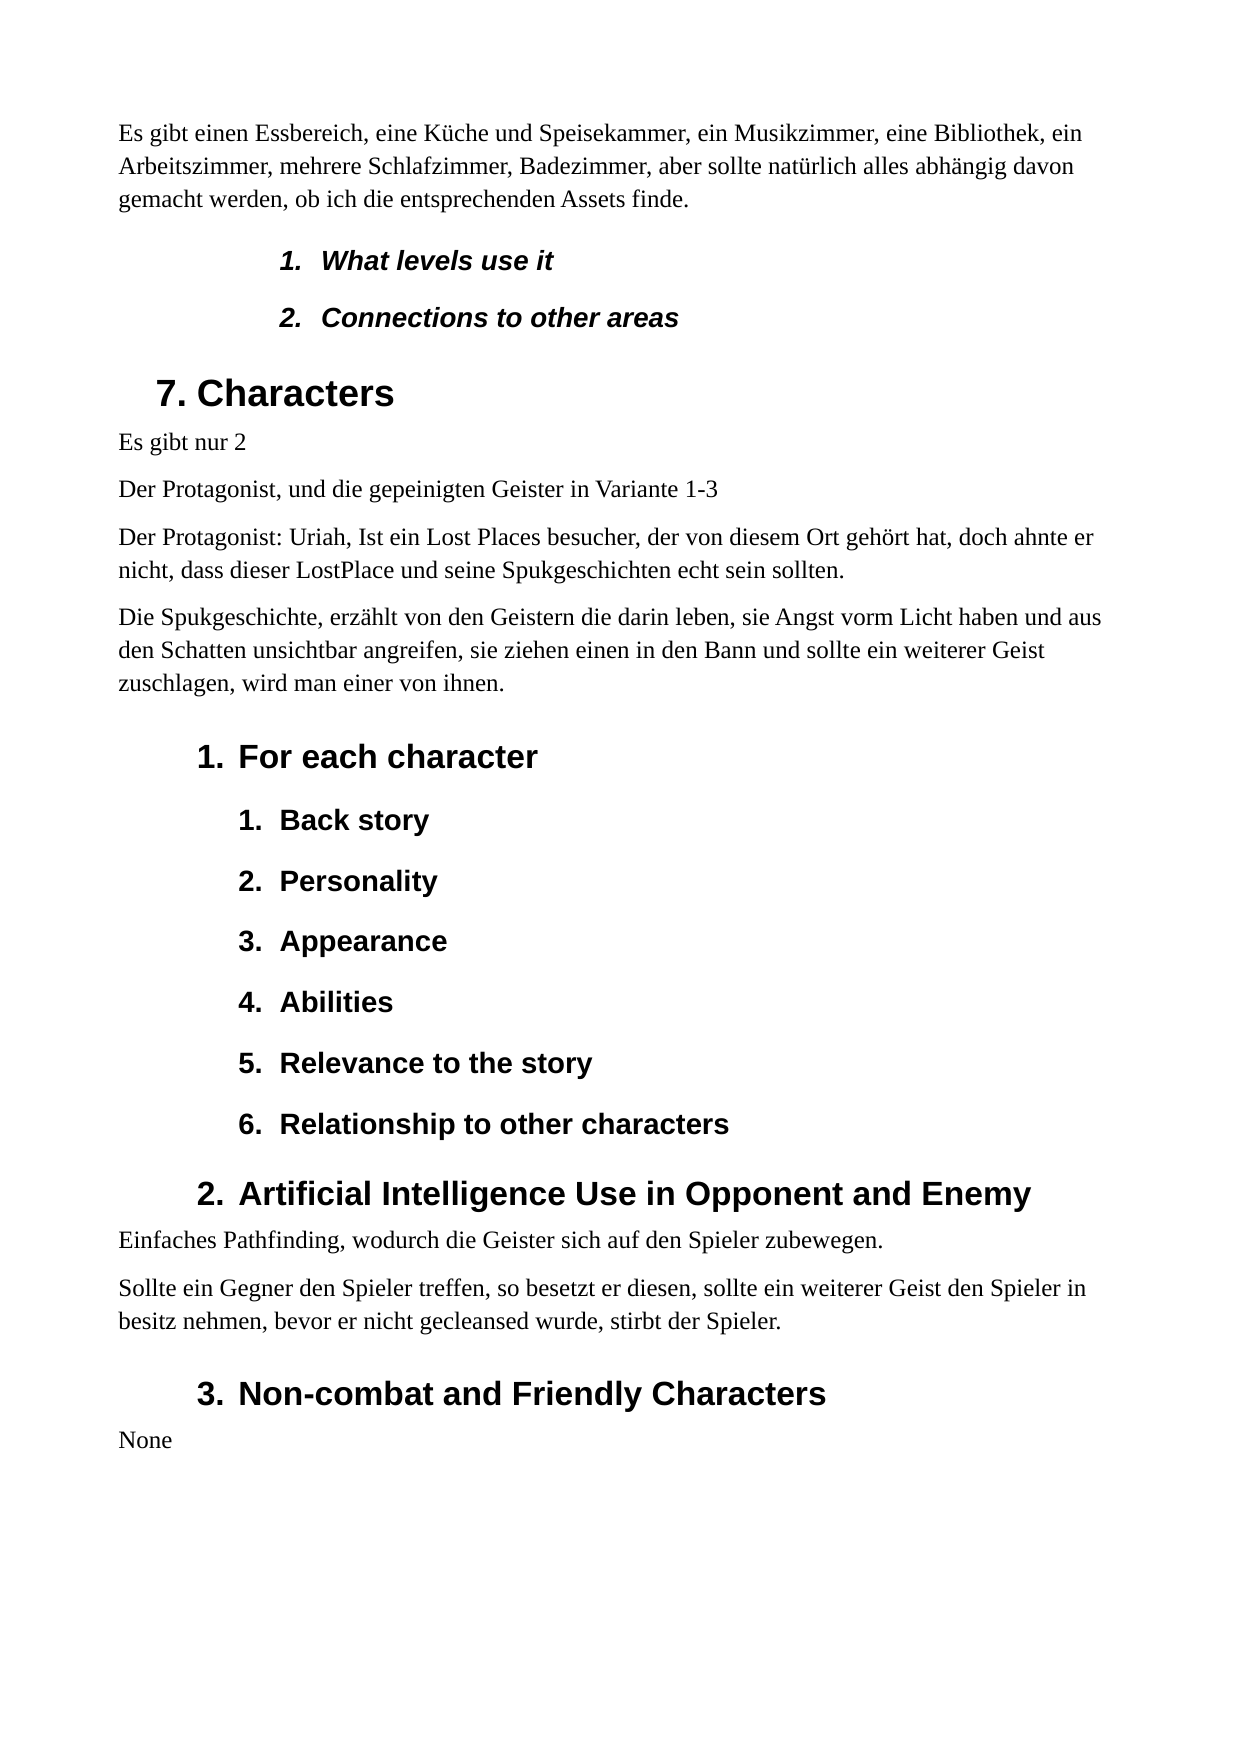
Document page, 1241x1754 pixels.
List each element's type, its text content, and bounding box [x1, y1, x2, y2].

subtitle Artificial Intelligence Use in Opponent and Enemy [197, 1174, 1122, 1213]
text Sollte ein Gegner den Spieler treffen, so besetzt er diesen, sollte ein weiterer Geist den Spieler in besitz nehmen, bevor er nicht gecleansed wurde, stirbt der Spieler. [118, 1273, 1122, 1334]
subtitle Characters [155, 371, 1122, 414]
subtitle Relationship to other characters [238, 1107, 1122, 1141]
subtitle Relevance to the story [238, 1046, 1122, 1080]
text Einfaches Pathfinding, wodurch die Geister sich auf den Spieler zubewegen. [118, 1225, 1122, 1254]
subtitle Back story [238, 803, 1122, 836]
subtitle What levels use it [279, 244, 1122, 276]
subtitle Appearance [238, 924, 1122, 958]
subtitle Personality [238, 863, 1122, 897]
text Die Spukgeschichte, erzählt von den Geistern die darin leben, sie Angst vorm Licht haben und aus den Schatten unsichtbar angreifen, sie ziehen einen in den Bann und sollte ein weiterer Geist zuschlagen, wird man einer von ihnen. [118, 602, 1122, 697]
text Es gibt einen Essbereich, eine Küche und Speisekammer, ein Musikzimmer, eine Bibliothek, ein Arbeitszimmer, mehrere Schlafzimmer, Badezimmer, aber sollte natürlich alles abhängig davon gemacht werden, ob ich die entsprechenden Assets finde. [118, 118, 1122, 213]
subtitle Abilities [238, 985, 1122, 1019]
text Der Protagonist: Uriah, Ist ein Lost Places besucher, der von diesem Ort gehört hat, doch ahnte er nicht, dass dieser LostPlace und seine Spukgeschichten echt sein sollten. [118, 522, 1122, 584]
text Es gibt nur 2 [118, 427, 1122, 455]
subtitle For each character [197, 737, 1122, 776]
subtitle Non-combat and Friendly Characters [197, 1374, 1122, 1413]
text Der Protagonist, und die gepeinigten Geister in Variante 1-3 [118, 474, 1122, 503]
subtitle Connections to other areas [279, 301, 1122, 333]
text None [118, 1425, 1122, 1454]
